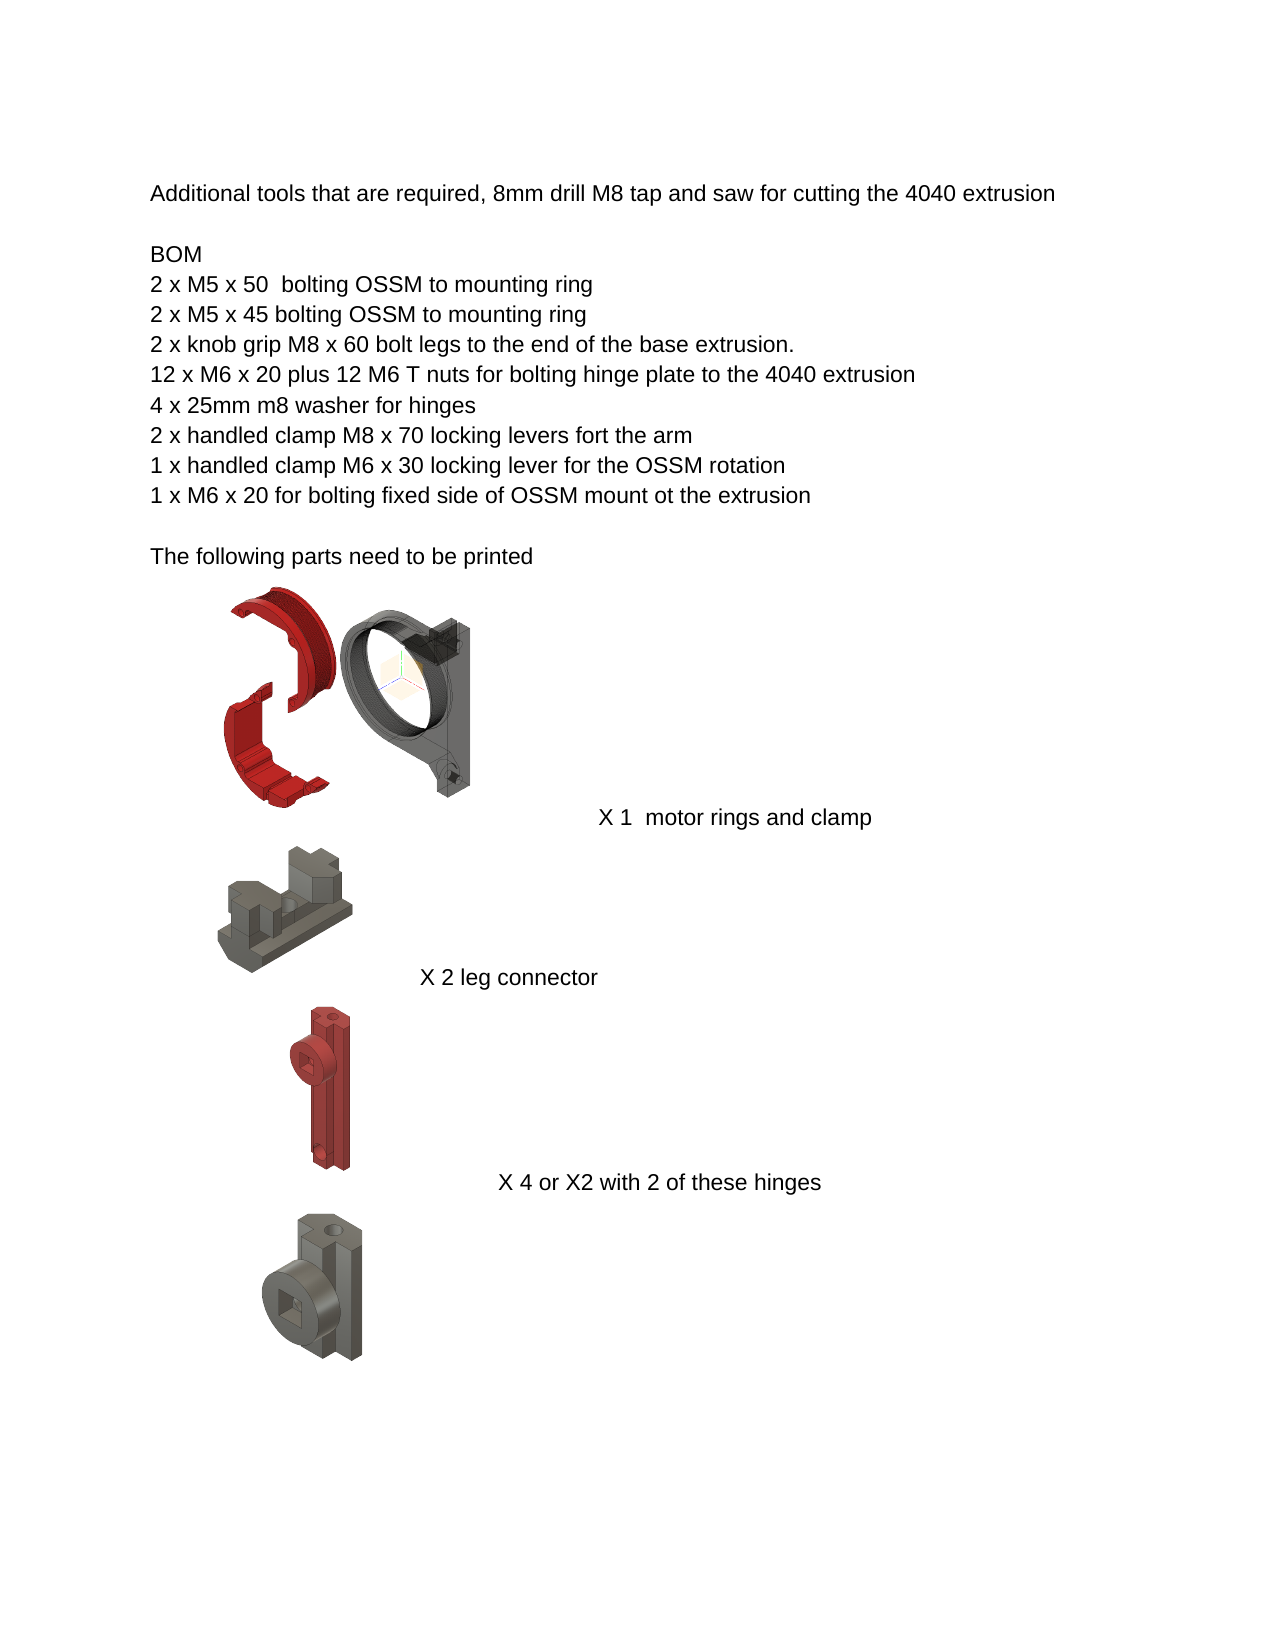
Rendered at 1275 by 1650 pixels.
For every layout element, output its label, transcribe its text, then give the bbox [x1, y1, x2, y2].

text 2 x M5 x 50 bolting OSSM to mounting ring [150, 271, 1125, 297]
text 1 x M6 x 20 for bolting fixed side of OSSM mount ot the extrusion [150, 482, 1125, 509]
text The following parts need to be printed [150, 543, 1125, 569]
text X 1 motor rings and clamp [150, 573, 1125, 830]
text X 4 or X2 with 2 of these hinges [150, 994, 1125, 1389]
text X 2 leg connector [150, 834, 1125, 991]
picture [150, 833, 420, 986]
text 4 x 25mm m8 washer for hinges [150, 392, 1125, 418]
text BOM [150, 241, 1125, 267]
text Additional tools that are required, 8mm drill M8 tap and saw for cutting the 4040 extrusion [150, 180, 1125, 207]
text 2 x M5 x 45 bolting OSSM to mounting ring [150, 301, 1125, 327]
text 2 x knob grip M8 x 60 bolt legs to the end of the base extrusion. [150, 331, 1125, 358]
text 12 x M6 x 20 plus 12 M6 T nuts for bolting hinge plate to the 4040 extrusion [150, 361, 1125, 388]
picture [150, 572, 598, 826]
text 1 x handled clamp M6 x 30 locking lever for the OSSM rotation [150, 452, 1125, 478]
text 2 x handled clamp M8 x 70 locking levers fort the arm [150, 422, 1125, 448]
picture [150, 994, 498, 1191]
picture [150, 1198, 488, 1389]
